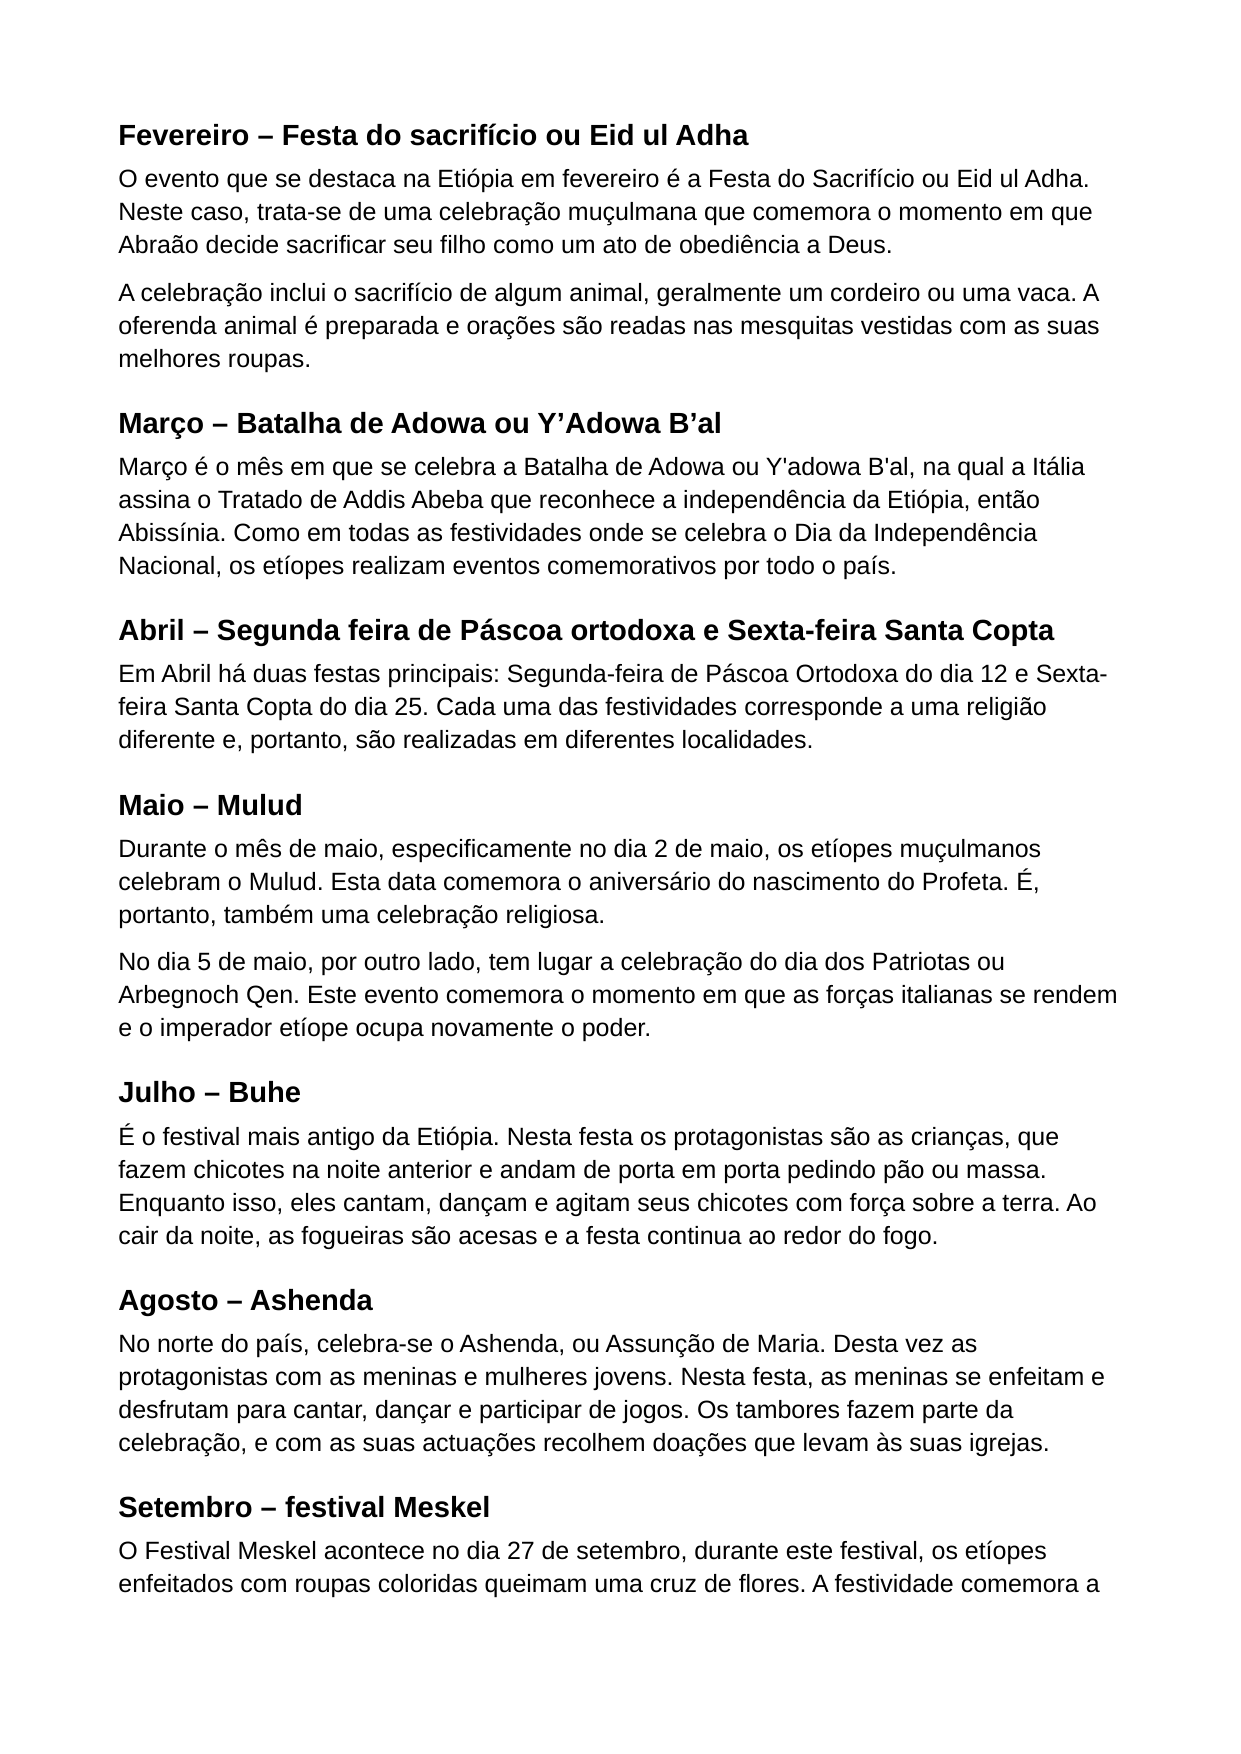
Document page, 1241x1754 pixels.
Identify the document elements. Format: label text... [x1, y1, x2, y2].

subtitle Setembro – festival Meskel [118, 1490, 1122, 1524]
text Em Abril há duas festas principais: Segunda-feira de Páscoa Ortodoxa do dia 12 e Sexta-feira Santa Copta do dia 25. Cada uma das festividades corresponde a uma religião diferente e, portanto, são realizadas em diferentes localidades. [118, 659, 1122, 754]
text A celebração inclui o sacrifício de algum animal, geralmente um cordeiro ou uma vaca. A oferenda animal é preparada e orações são readas nas mesquitas vestidas com as suas melhores roupas. [118, 278, 1122, 373]
subtitle Abril – Segunda feira de Páscoa ortodoxa e Sexta-feira Santa Copta [118, 613, 1122, 647]
subtitle Maio – Mulud [118, 788, 1122, 821]
subtitle Agosto – Ashenda [118, 1283, 1122, 1316]
text É o festival mais antigo da Etiópia. Nesta festa os protagonistas são as crianças, que fazem chicotes na noite anterior e andam de porta em porta pedindo pão ou massa. Enquanto isso, eles cantam, dançam e agitam seus chicotes com força sobre a terra. Ao cair da noite, as fogueiras são acesas e a festa continua ao redor do fogo. [118, 1122, 1122, 1249]
subtitle Fevereiro – Festa do sacrifício ou Eid ul Adha [118, 118, 1122, 152]
subtitle Julho – Buhe [118, 1076, 1122, 1109]
text Março é o mês em que se celebra a Batalha de Adowa ou Y'adowa B'al, na qual a Itália assina o Tratado de Addis Abeba que reconhece a independência da Etiópia, então Abissínia. Como em todas as festividades onde se celebra o Dia da Independência Nacional, os etíopes realizam eventos comemorativos por todo o país. [118, 452, 1122, 580]
text No norte do país, celebra-se o Ashenda, ou Assunção de Maria. Desta vez as protagonistas com as meninas e mulheres jovens. Nesta festa, as meninas se enfeitam e desfrutam para cantar, dançar e participar de jogos. Os tambores fazem parte da celebração, e com as suas actuações recolhem doações que levam às suas igrejas. [118, 1329, 1122, 1457]
subtitle Março – Batalha de Adowa ou Y’Adowa B’al [118, 406, 1122, 439]
text No dia 5 de maio, por outro lado, tem lugar a celebração do dia dos Patriotas ou Arbegnoch Qen. Este evento comemora o momento em que as forças italianas se rendem e o imperador etíope ocupa novamente o poder. [118, 947, 1122, 1042]
text Durante o mês de maio, especificamente no dia 2 de maio, os etíopes muçulmanos celebram o Mulud. Esta data comemora o aniversário do nascimento do Profeta. É, portanto, também uma celebração religiosa. [118, 834, 1122, 928]
text O Festival Meskel acontece no dia 27 de setembro, durante este festival, os etíopes enfeitados com roupas coloridas queimam uma cruz de flores. A festividade comemora a [118, 1536, 1122, 1598]
text O evento que se destaca na Etiópia em fevereiro é a Festa do Sacrifício ou Eid ul Adha. Neste caso, trata-se de uma celebração muçulmana que comemora o momento em que Abraão decide sacrificar seu filho como um ato de obediência a Deus. [118, 164, 1122, 259]
